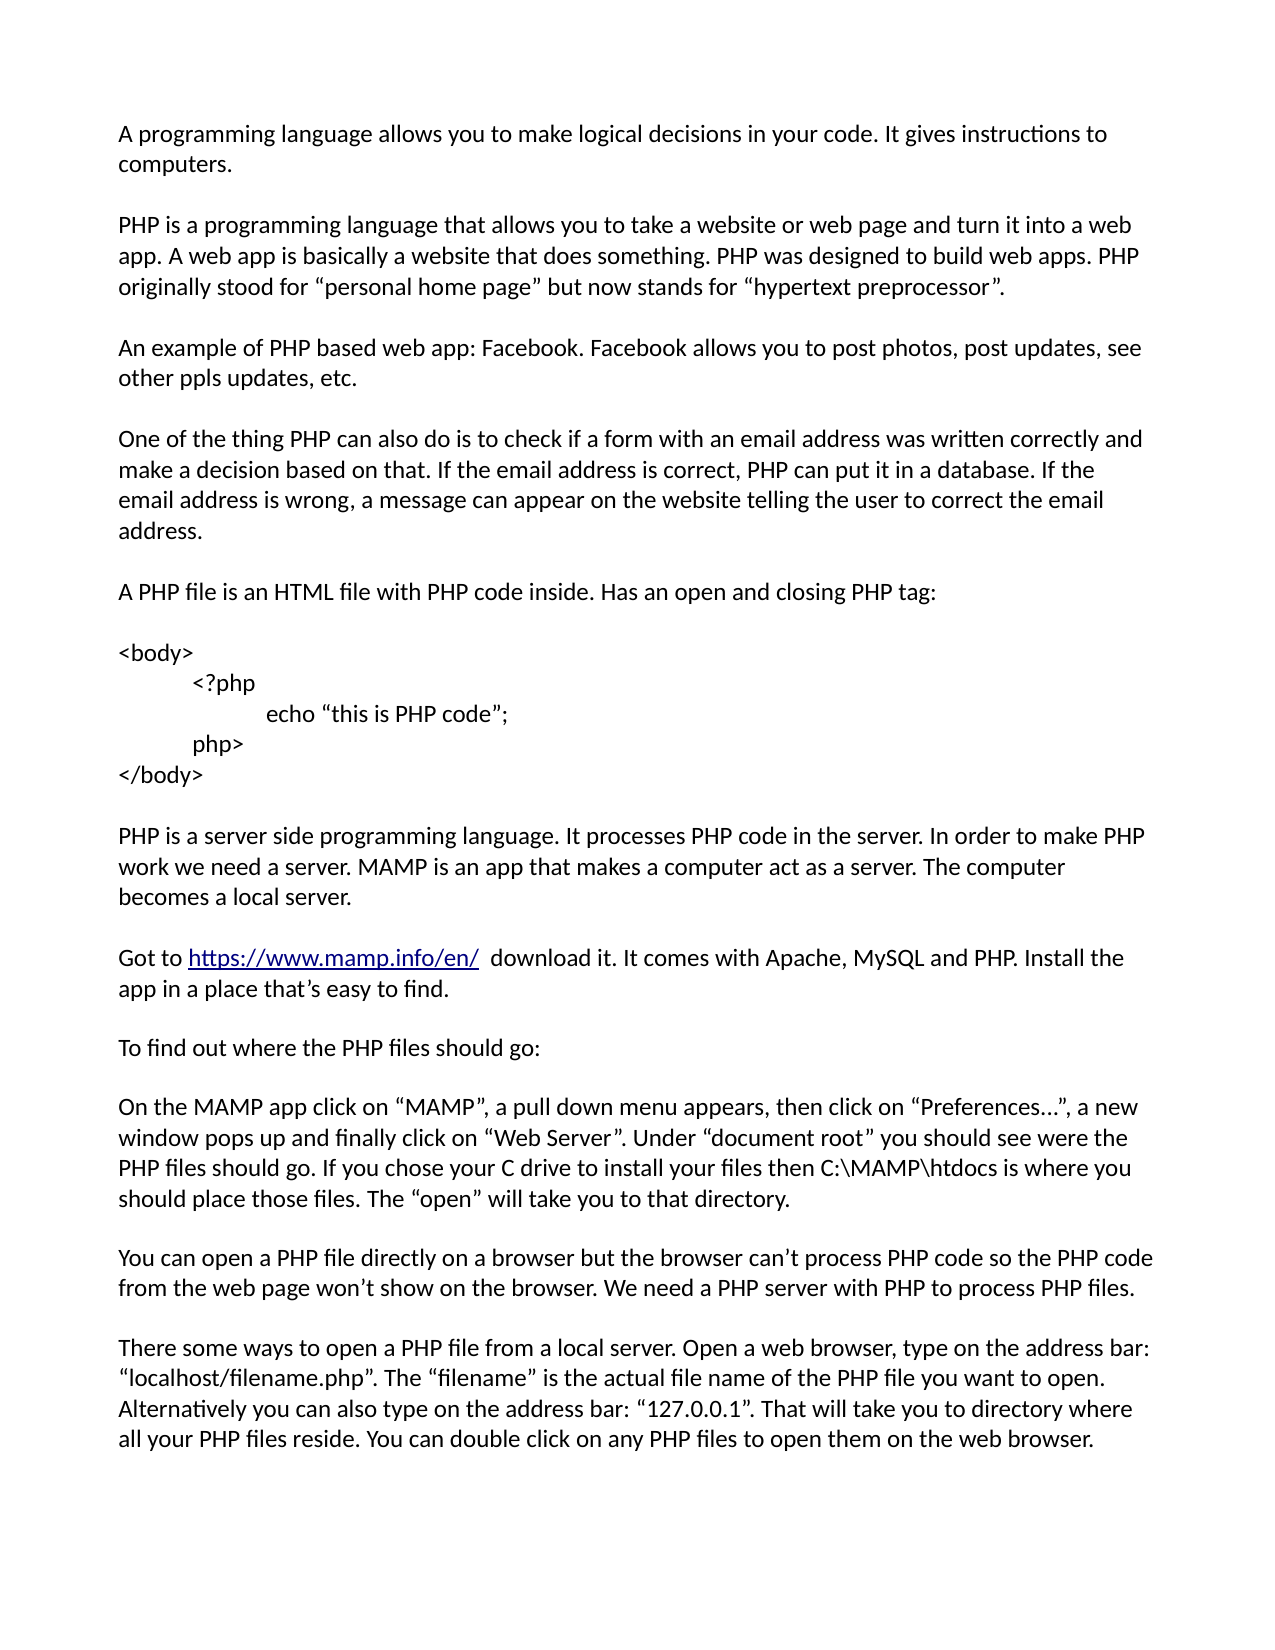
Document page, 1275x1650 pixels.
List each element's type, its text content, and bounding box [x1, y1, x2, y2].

text One of the thing PHP can also do is to check if a form with an email address was written correctly and make a decision based on that. If the email address is correct, PHP can put it in a database. If the email address is wrong, a message can appear on the website telling the user to correct the email address. [118, 423, 1157, 545]
text On the MAMP app click on “MAMP”, a pull down menu appears, then click on “Preferences...”, a new window pops up and finally click on “Web Server”. Under “document root” you should see were the PHP files should go. If you chose your C drive to install your files then C:\MAMP\htdocs is where you should place those files. The “open” will take you to that directory. [118, 1091, 1157, 1213]
text To find out where the PHP files should go: [118, 1032, 1157, 1062]
text <body> [118, 637, 1157, 667]
text </body> [118, 759, 1157, 789]
text A programming language allows you to make logical decisions in your code. It gives instructions to computers. [118, 118, 1157, 179]
text <?php [118, 667, 1157, 698]
text You can open a PHP file directly on a browser but the browser can’t process PHP code so the PHP code from the web page won’t show on the browser. We need a PHP server with PHP to process PHP files. [118, 1242, 1157, 1303]
text A PHP file is an HTML file with PHP code inside. Has an open and closing PHP tag: [118, 576, 1157, 606]
text An example of PHP based web app: Facebook. Facebook allows you to post photos, post updates, see other ppls updates, etc. [118, 332, 1157, 393]
text php> [118, 728, 1157, 759]
text There some ways to open a PHP file from a local server. Open a web browser, type on the address bar: “localhost/filename.php”. The “filename” is the actual file name of the PHP file you want to open. Alternatively you can also type on the address bar: “127.0.0.1”. That will take you to directory where all your PHP files reside. You can double click on any PHP files to open them on the web browser. [118, 1332, 1157, 1454]
text echo “this is PHP code”; [118, 698, 1157, 728]
text PHP is a programming language that allows you to take a website or web page and turn it into a web app. A web app is basically a website that does something. PHP was designed to build web apps. PHP originally stood for “personal home page” but now stands for “hypertext preprocessor”. [118, 210, 1157, 301]
text PHP is a server side programming language. It processes PHP code in the server. In order to make PHP work we need a server. MAMP is an app that makes a computer act as a server. The computer becomes a local server. [118, 820, 1157, 912]
text Got to https://www.mamp.info/en/ download it. It comes with Apache, MySQL and PHP. Install the app in a place that’s easy to find. [118, 942, 1157, 1003]
